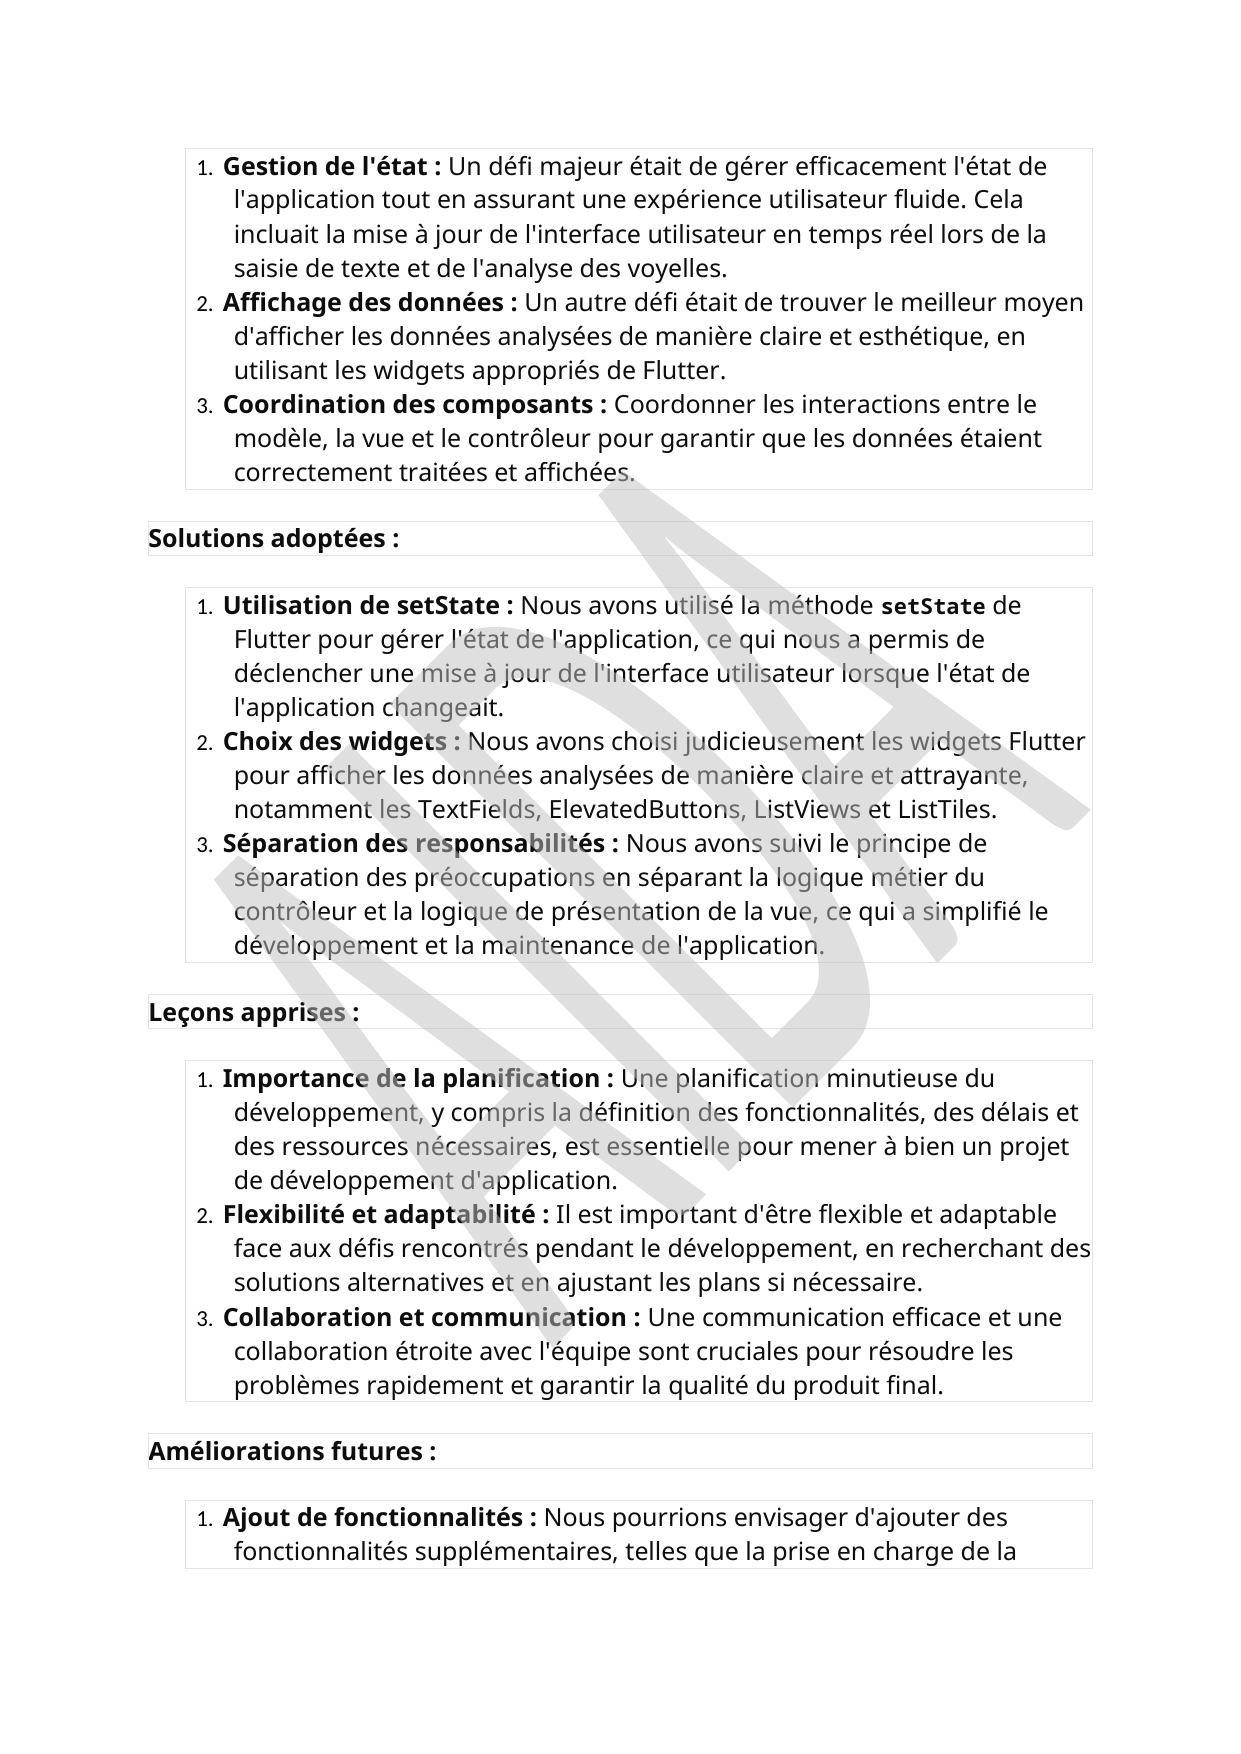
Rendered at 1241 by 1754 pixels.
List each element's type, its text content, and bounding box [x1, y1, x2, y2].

list Choix des widgets : Nous avons choisi judicieusement les widgets Flutter pour afficher les données analysées de manière claire et attrayante, notamment les TextFields, ElevatedButtons, ListViews et ListTiles. [871, 745, 1052, 825]
list Collaboration et communication : Une communication efficace et une collaboration étroite avec l'équipe sont cruciales pour résoudre les problèmes rapidement et garantir la qualité du produit final. [186, 1299, 1092, 1401]
list Importance de la planification : Une planification minutieuse du développement, y compris la définition des fonctionnalités, des délais et des ressources nécessaires, est essentielle pour mener à bien un projet de développement d'application. [486, 1127, 649, 1196]
text Améliorations futures : [149, 1434, 1092, 1468]
list Importance de la planification : Une planification minutieuse du développement, y compris la définition des fonctionnalités, des délais et des ressources nécessaires, est essentielle pour mener à bien un projet de développement d'application. [186, 1061, 441, 1196]
text Leçons apprises : [866, 995, 1092, 1028]
text [695, 522, 1092, 555]
list Choix des widgets : Nous avons choisi judicieusement les widgets Flutter pour afficher les données analysées de manière claire et attrayante, notamment les TextFields, ElevatedButtons, ListViews et ListTiles. [460, 723, 735, 825]
list Affichage des données : Un autre défi était de trouver le meilleur moyen d'afficher les données analysées de manière claire et esthétique, en utilisant les widgets appropriés de Flutter. [186, 284, 1092, 386]
list Utilisation de setState : Nous avons utilisé la méthode setState de Flutter pour gérer l'état de l'application, ce qui nous a permis de déclencher une mise à jour de l'interface utilisateur lorsque l'état de l'application changeait. [705, 588, 892, 723]
text Leçons apprises : [149, 995, 320, 1028]
text Leçons apprises : [730, 995, 812, 1028]
text Leçons apprises : [433, 995, 584, 1028]
list Utilisation de setState : Nous avons utilisé la méthode setState de Flutter pour gérer l'état de l'application, ce qui nous a permis de déclencher une mise à jour de l'interface utilisateur lorsque l'état de l'application changeait. [462, 678, 624, 723]
list Coordination des composants : Coordonner les interactions entre le modèle, la vue et le contrôleur pour garantir que les données étaient correctement traitées et affichées. [186, 386, 1092, 489]
list Séparation des responsabilités : Nous avons suivi le principe de séparation des préoccupations en séparant la logique métier du contrôleur et la logique de présentation de la vue, ce qui a simplifié le développement et la maintenance de l'application. [432, 825, 646, 962]
text Solutions adoptées : [149, 522, 641, 555]
list Importance de la planification : Une planification minutieuse du développement, y compris la définition des fonctionnalités, des délais et des ressources nécessaires, est essentielle pour mener à bien un projet de développement d'application. [524, 1061, 1092, 1196]
list Gestion de l'état : Un défi majeur était de gérer efficacement l'état de l'application tout en assurant une expérience utilisateur fluide. Cela incluait la mise à jour de l'interface utilisateur en temps réel lors de la saisie de texte et de l'analyse des voyelles. [186, 149, 1092, 284]
list Choix des widgets : Nous avons choisi judicieusement les widgets Flutter pour afficher les données analysées de manière claire et attrayante, notamment les TextFields, ElevatedButtons, ListViews et ListTiles. [683, 723, 836, 825]
list Séparation des responsabilités : Nous avons suivi le principe de séparation des préoccupations en séparant la logique métier du contrôleur et la logique de présentation de la vue, ce qui a simplifié le développement et la maintenance de l'application. [186, 825, 518, 962]
text Leçons apprises : [602, 995, 712, 1028]
text Leçons apprises : [336, 995, 421, 1028]
list Utilisation de setState : Nous avons utilisé la méthode setState de Flutter pour gérer l'état de l'application, ce qui nous a permis de déclencher une mise à jour de l'interface utilisateur lorsque l'état de l'application changeait. [787, 588, 1092, 723]
list Ajout de fonctionnalités : Nous pourrions envisager d'ajouter des fonctionnalités supplémentaires, telles que la prise en charge de la [186, 1501, 1092, 1568]
list Séparation des responsabilités : Nous avons suivi le principe de séparation des préoccupations en séparant la logique métier du contrôleur et la logique de présentation de la vue, ce qui a simplifié le développement et la maintenance de l'application. [783, 825, 935, 962]
list Flexibilité et adaptabilité : Il est important d'être flexible et adaptable face aux défis rencontrés pendant le développement, en recherchant des solutions alternatives et en ajustant les plans si nécessaire. [186, 1196, 516, 1299]
list Séparation des responsabilités : Nous avons suivi le principe de séparation des préoccupations en séparant la logique métier du contrôleur et la logique de présentation de la vue, ce qui a simplifié le développement et la maintenance de l'application. [560, 825, 818, 962]
list Utilisation de setState : Nous avons utilisé la méthode setState de Flutter pour gérer l'état de l'application, ce qui nous a permis de déclencher une mise à jour de l'interface utilisateur lorsque l'état de l'application changeait. [186, 588, 762, 723]
list Choix des widgets : Nous avons choisi judicieusement les widgets Flutter pour afficher les données analysées de manière claire et attrayante, notamment les TextFields, ElevatedButtons, ListViews et ListTiles. [186, 723, 509, 825]
list Choix des widgets : Nous avons choisi judicieusement les widgets Flutter pour afficher les données analysées de manière claire et attrayante, notamment les TextFields, ElevatedButtons, ListViews et ListTiles. [973, 723, 1092, 825]
list Importance de la planification : Une planification minutieuse du développement, y compris la définition des fonctionnalités, des délais et des ressources nécessaires, est essentielle pour mener à bien un projet de développement d'application. [385, 1061, 508, 1149]
list Flexibilité et adaptabilité : Il est important d'être flexible et adaptable face aux défis rencontrés pendant le développement, en recherchant des solutions alternatives et en ajustant les plans si nécessaire. [485, 1196, 1092, 1299]
list Séparation des responsabilités : Nous avons suivi le principe de séparation des préoccupations en séparant la logique métier du contrôleur et la logique de présentation de la vue, ce qui a simplifié le développement et la maintenance de l'application. [879, 825, 1092, 962]
